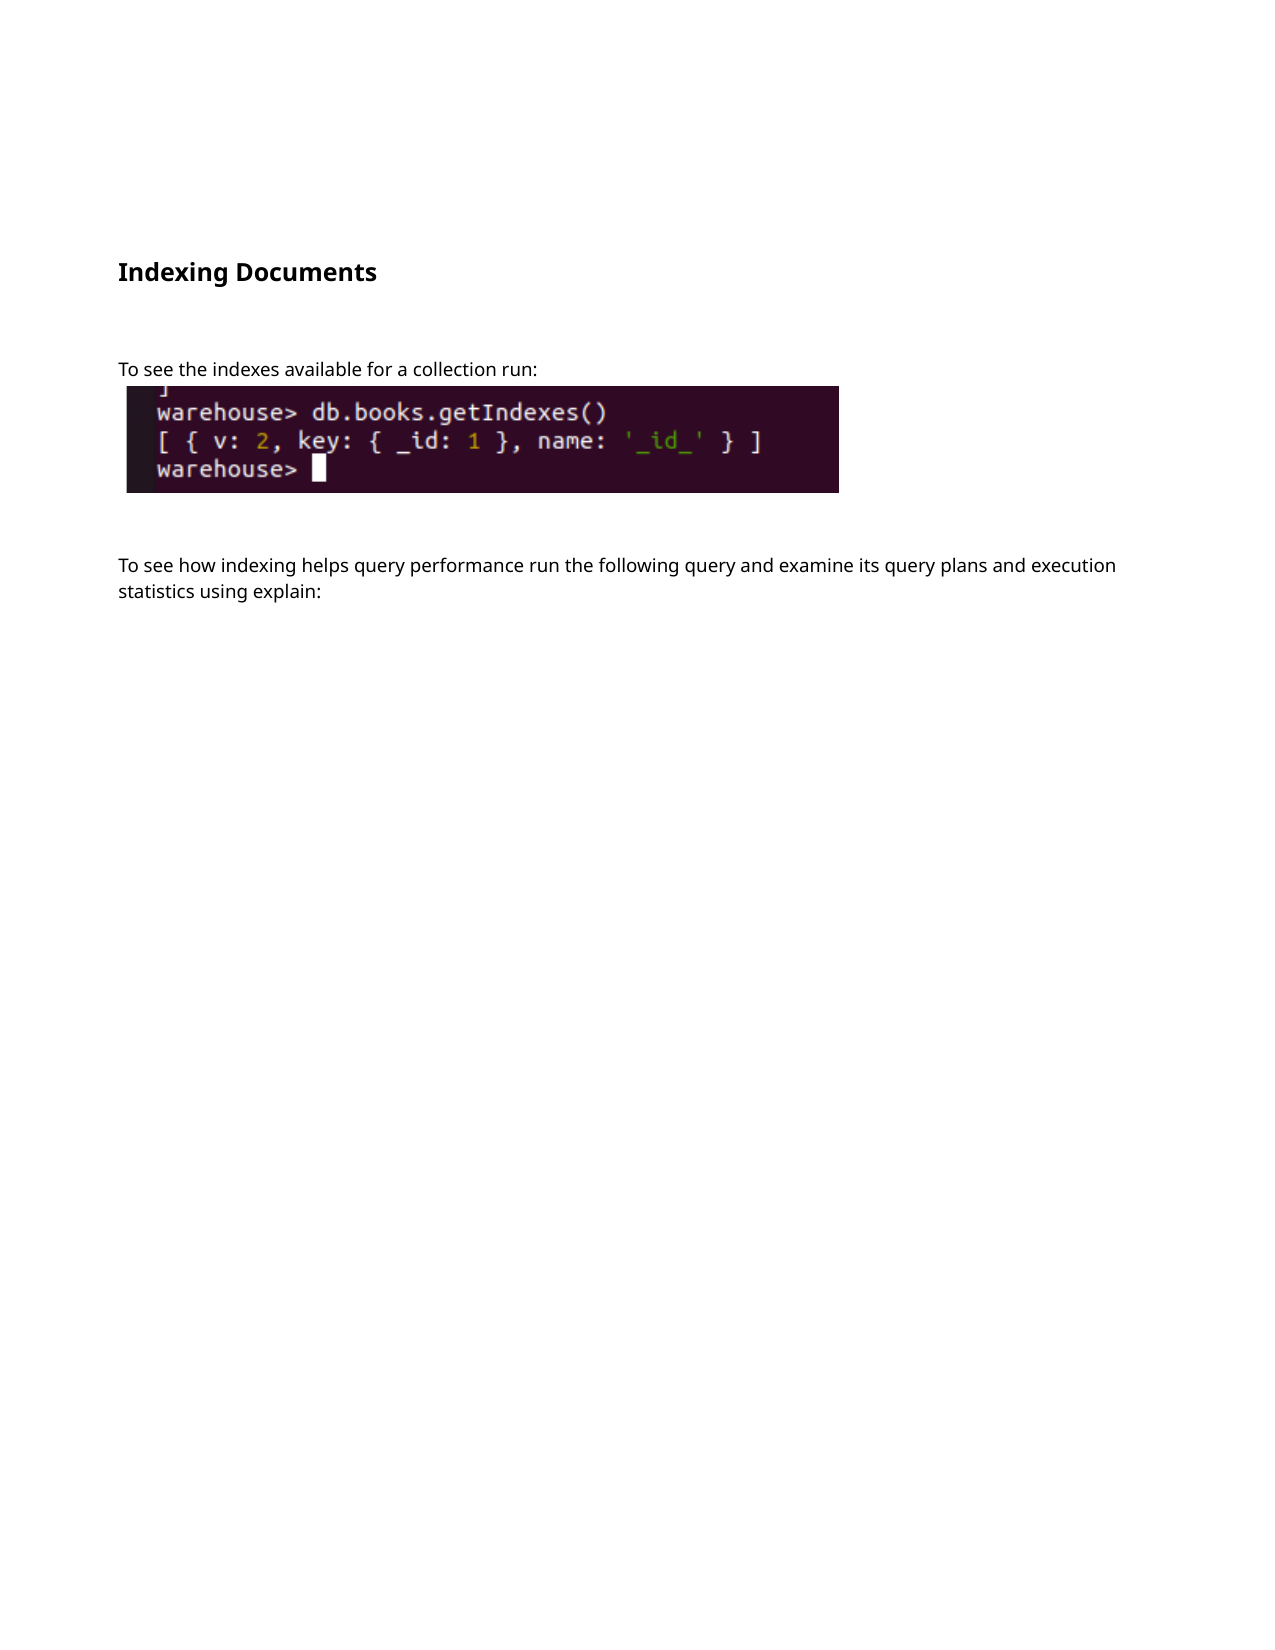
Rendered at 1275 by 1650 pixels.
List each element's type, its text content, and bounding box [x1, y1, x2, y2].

picture [126, 386, 839, 493]
text Indexing Documents [118, 254, 1157, 288]
text To see the indexes available for a collection run: [118, 357, 1157, 382]
text To see how indexing helps query performance run the following query and examine its query plans and execution statistics using explain: [118, 552, 1157, 603]
